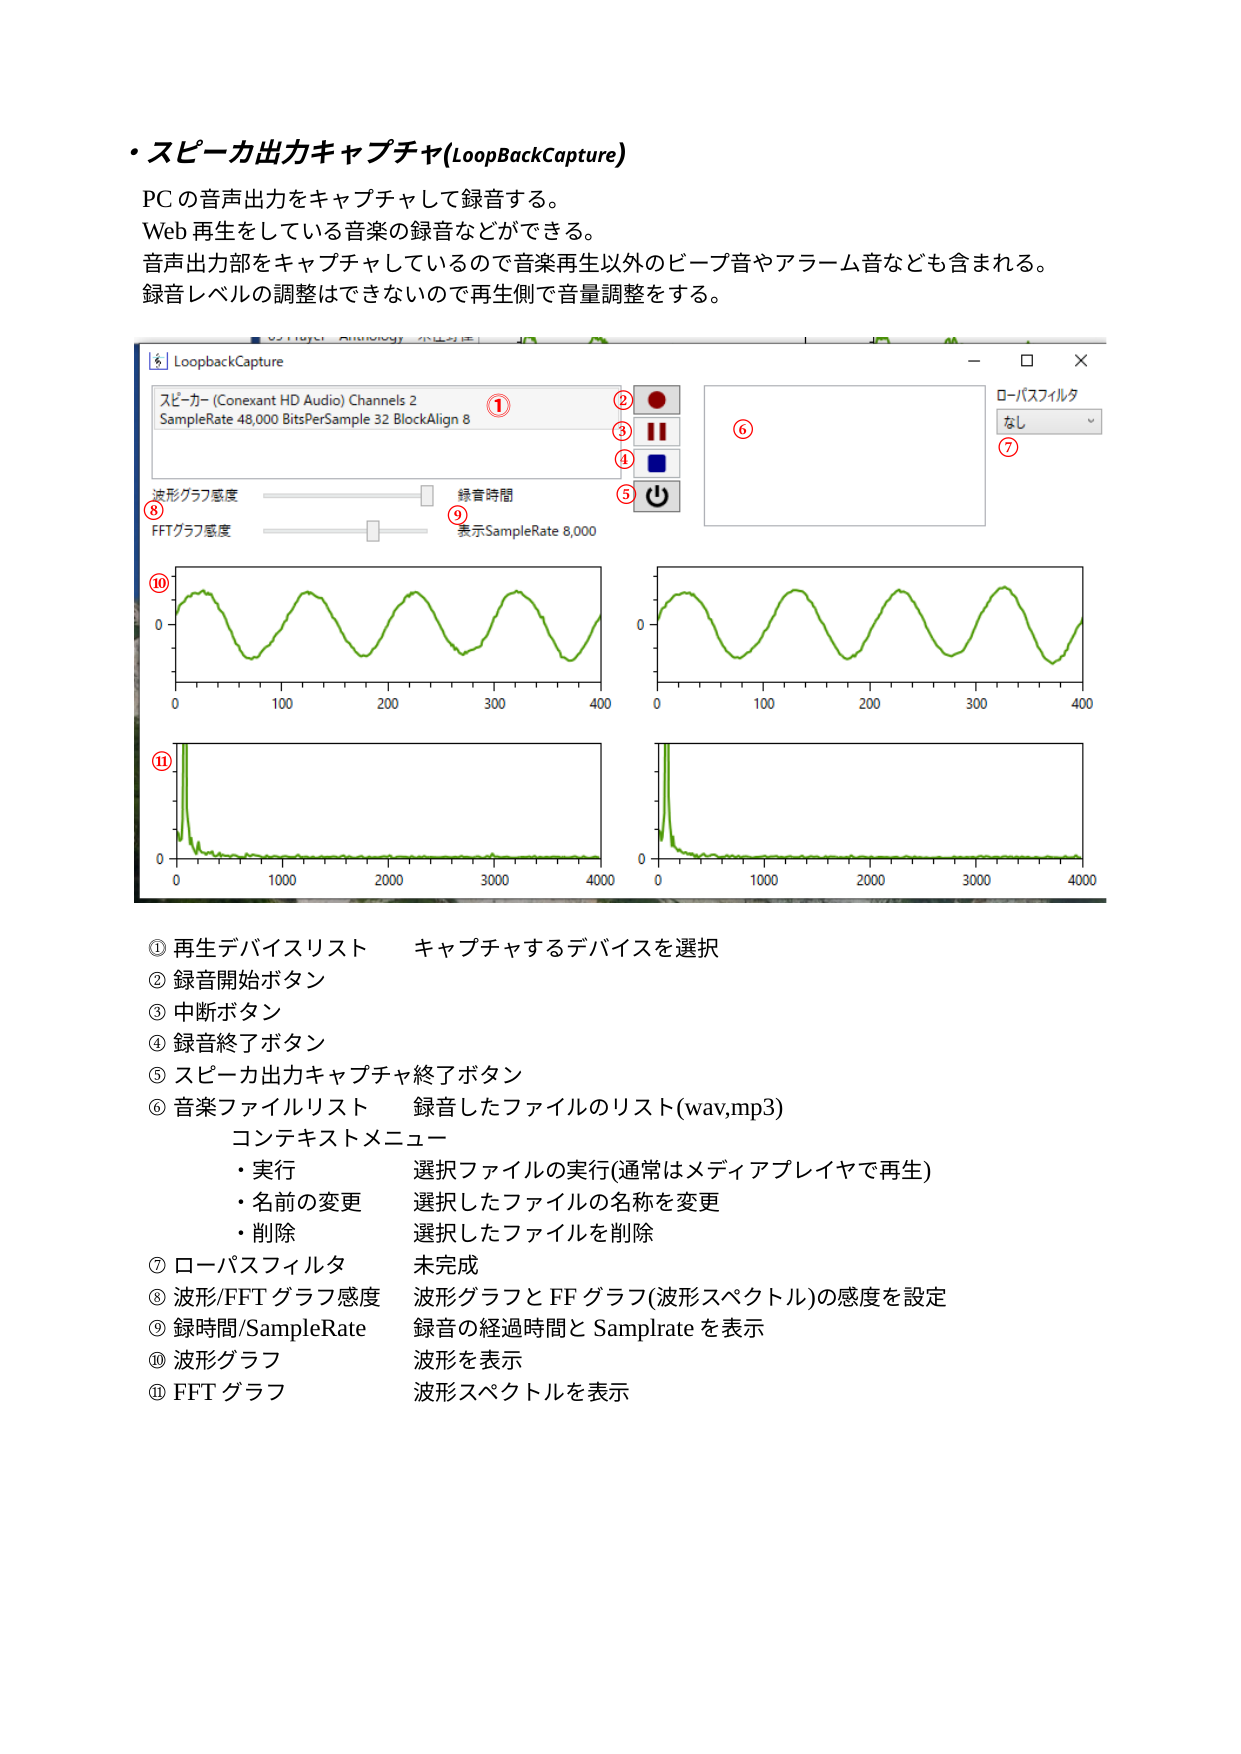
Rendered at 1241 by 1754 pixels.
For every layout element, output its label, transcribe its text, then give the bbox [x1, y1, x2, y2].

text ⑪ FFTグラフ 波形スペクトルを表示 [148, 1374, 1122, 1406]
text ⑤ スピーカ出力キャプチャ終了ボタン [148, 1058, 1122, 1089]
text ⑧ 波形/FFTグラフ感度 波形グラフとFFグラフ(波形スペクトル)の感度を設定 [148, 1279, 1122, 1311]
text ・削除 選択したファイルを削除 [230, 1216, 1122, 1248]
text 音声出力部をキャプチャしているので音楽再生以外のビープ音やアラーム音なども含まれる。 [142, 246, 1122, 277]
text ⑦ ローパスフィルタ 未完成 [148, 1248, 1122, 1279]
text ② 録音開始ボタン [148, 963, 1122, 994]
picture [134, 337, 1107, 903]
text ⑨ 録時間/SampleRate 録音の経過時間とSamplrateを表示 [148, 1311, 1122, 1343]
text ⑩ 波形グラフ 波形を表示 [148, 1343, 1122, 1374]
subtitle ・スピーカ出力キャプチャ(LoopBackCapture) [118, 131, 1122, 170]
text ④ 録音終了ボタン [148, 1026, 1122, 1058]
text ⑥ 音楽ファイルリスト 録音したファイルのリスト(wav,mp3) [148, 1089, 1122, 1121]
text ③ 中断ボタン [148, 994, 1122, 1026]
text ⓵ 再生デバイスリスト キャプチャするデバイスを選択 [148, 931, 1122, 963]
text Web再生をしている音楽の録音などができる。 [142, 214, 1122, 246]
text ・実行 選択ファイルの実行(通常はメディアプレイヤで再生) [230, 1153, 1122, 1184]
text コンテキストメニュー [230, 1121, 1122, 1153]
text ・名前の変更 選択したファイルの名称を変更 [230, 1184, 1122, 1216]
text PCの音声出力をキャプチャして録音する。 [142, 182, 1122, 214]
text 録音レベルの調整はできないので再生側で音量調整をする。 [142, 277, 1122, 309]
